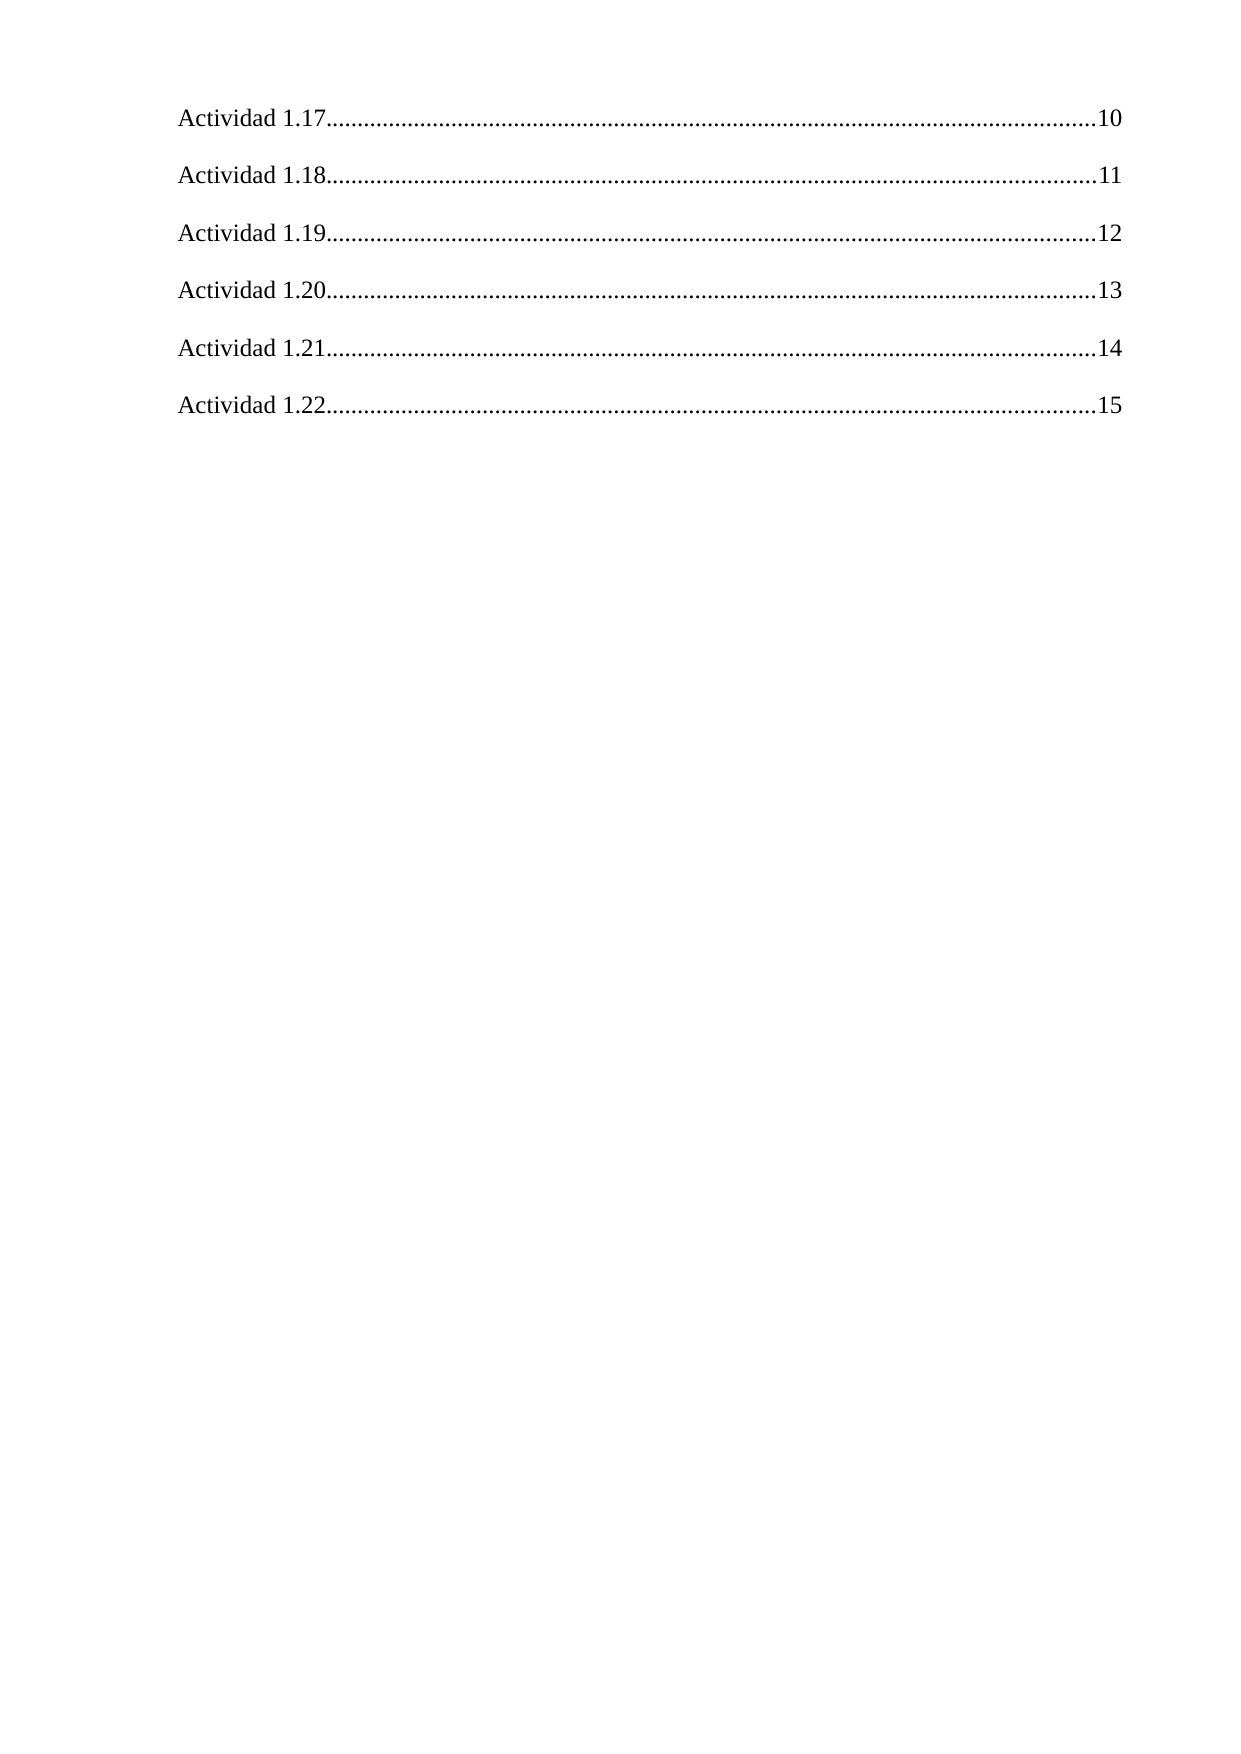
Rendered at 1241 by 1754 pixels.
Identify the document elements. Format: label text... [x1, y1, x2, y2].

text Actividad 1.17. 10 [177, 103, 1122, 132]
text Actividad 1.21. 14 [177, 333, 1122, 362]
text Actividad 1.19. 12 [177, 218, 1122, 247]
text Actividad 1.20. 13 [177, 276, 1122, 304]
text Actividad 1.22. 15 [177, 391, 1122, 419]
text Actividad 1.18. 11 [177, 161, 1122, 189]
